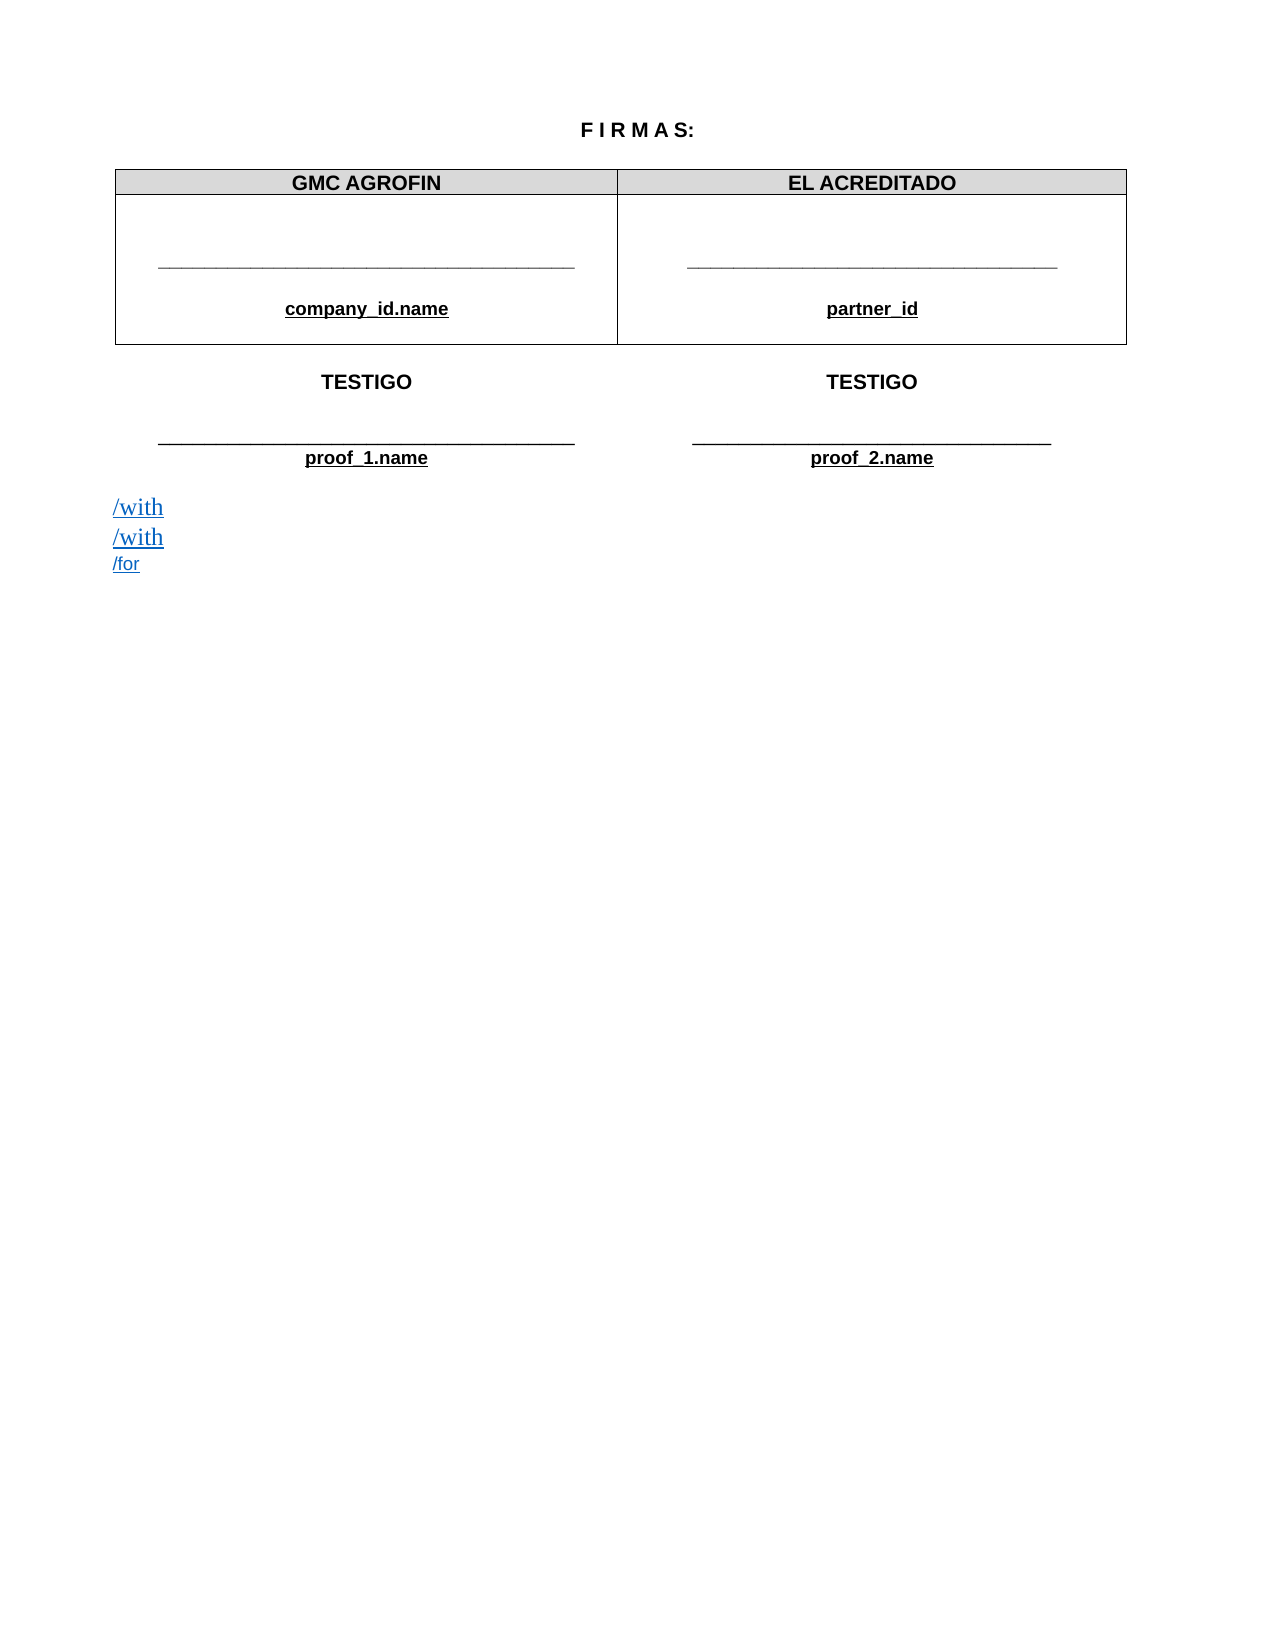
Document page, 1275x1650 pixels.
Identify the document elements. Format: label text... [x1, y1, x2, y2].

text /with [112, 522, 1163, 551]
table_header TESTIGO ____________________________________ proof_1.name [116, 370, 617, 492]
table_header TESTIGO _______________________________ proof_2.name [617, 370, 1126, 492]
table_cell ________________________________ partner_id [618, 195, 1126, 343]
text /with [112, 492, 1163, 520]
text /for [112, 553, 1142, 574]
table_header EL ACREDITADO [618, 170, 1126, 194]
subtitle F I R M A S: [112, 118, 1163, 142]
table_header GMC AGROFIN [116, 170, 617, 194]
table_cell ____________________________________ company_id.name [116, 195, 617, 343]
